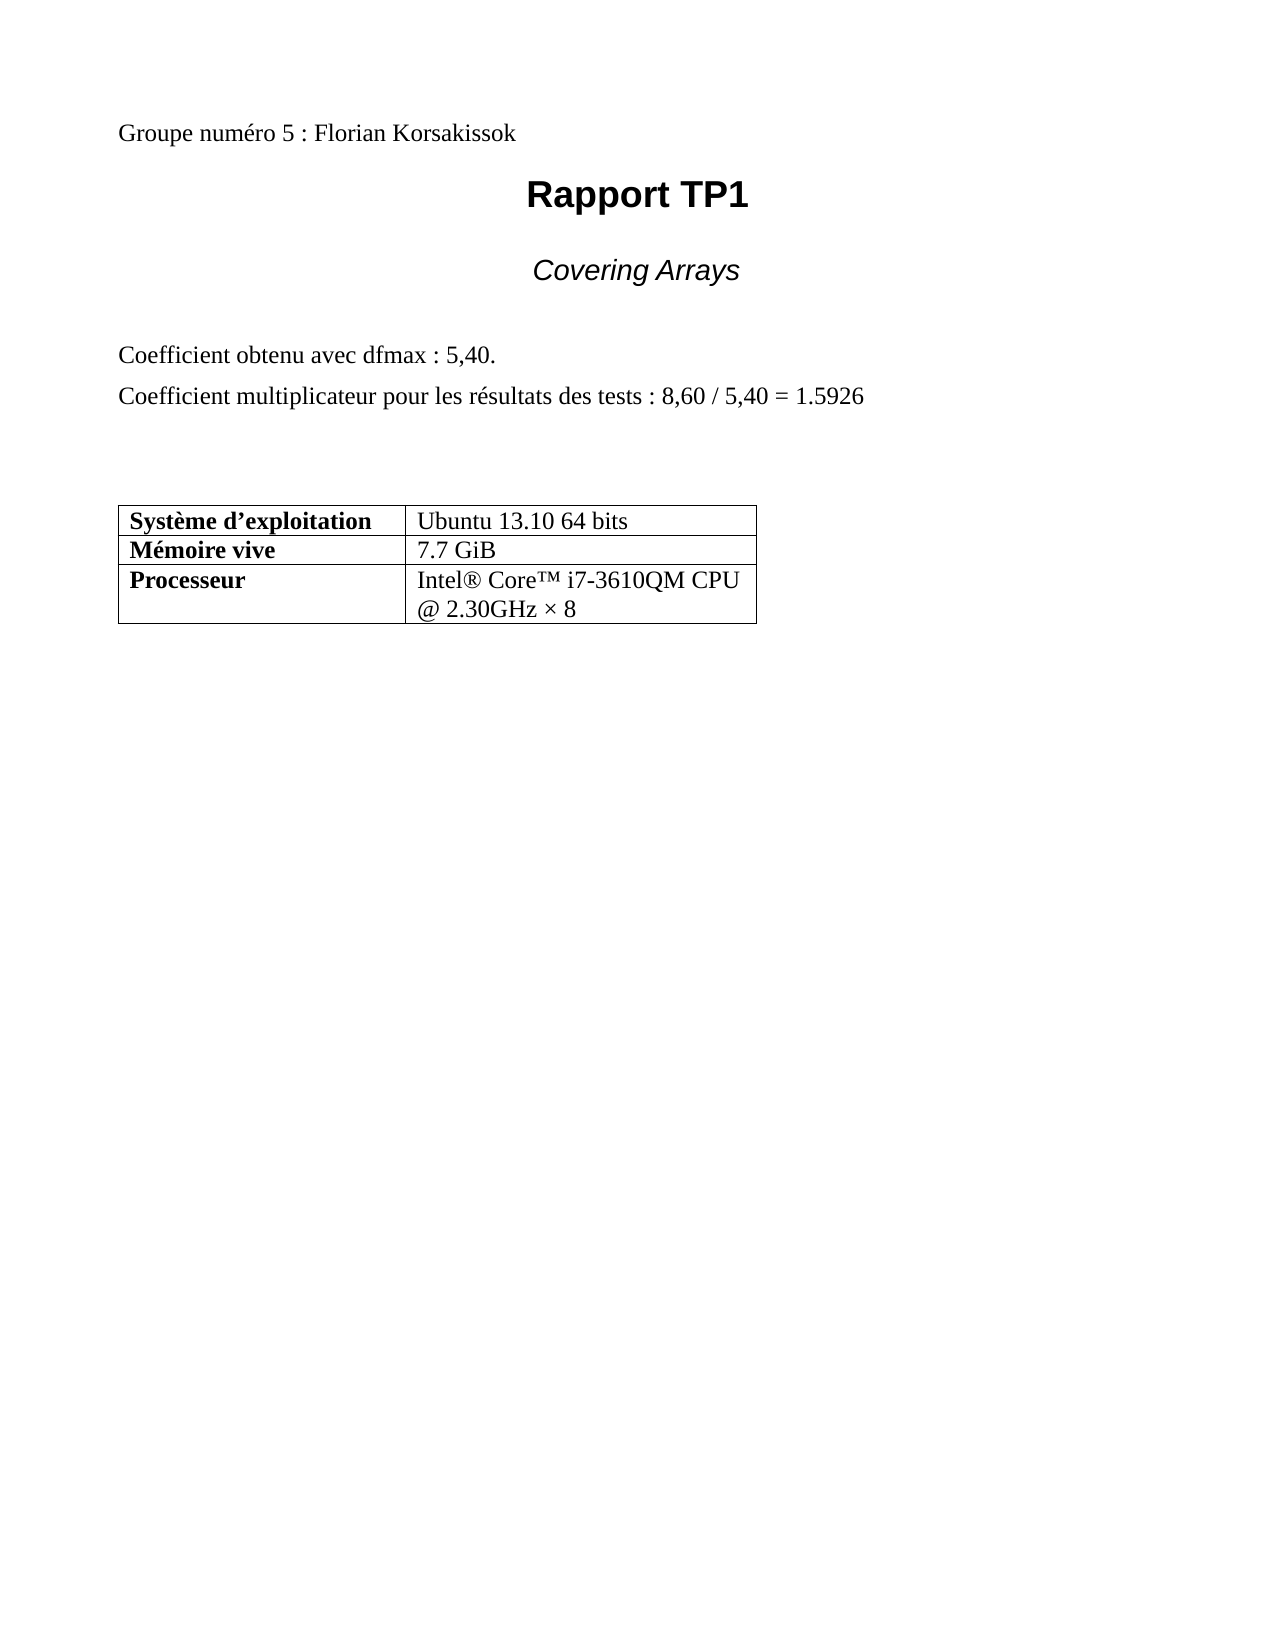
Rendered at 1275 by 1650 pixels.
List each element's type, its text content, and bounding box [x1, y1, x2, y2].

table_cell Mémoire vive [119, 536, 405, 564]
text Groupe numéro 5 : Florian Korsakissok [118, 118, 1157, 147]
table_cell Processeur [119, 565, 405, 623]
table_header Système d’exploitation [119, 506, 405, 534]
text Coefficient multiplicateur pour les résultats des tests : 8,60 / 5,40 = 1.5926 [118, 381, 1157, 410]
table_cell Intel® Core™ i7-3610QM CPU @ 2.30GHz × 8 [406, 565, 756, 623]
table_cell 7.7 GiB [406, 536, 756, 564]
title Rapport TP1 [118, 172, 1157, 215]
table_header Ubuntu 13.10 64 bits [406, 506, 756, 534]
text Coefficient obtenu avec dfmax : 5,40. [118, 340, 1157, 368]
subtitle Covering Arrays [118, 252, 1157, 286]
